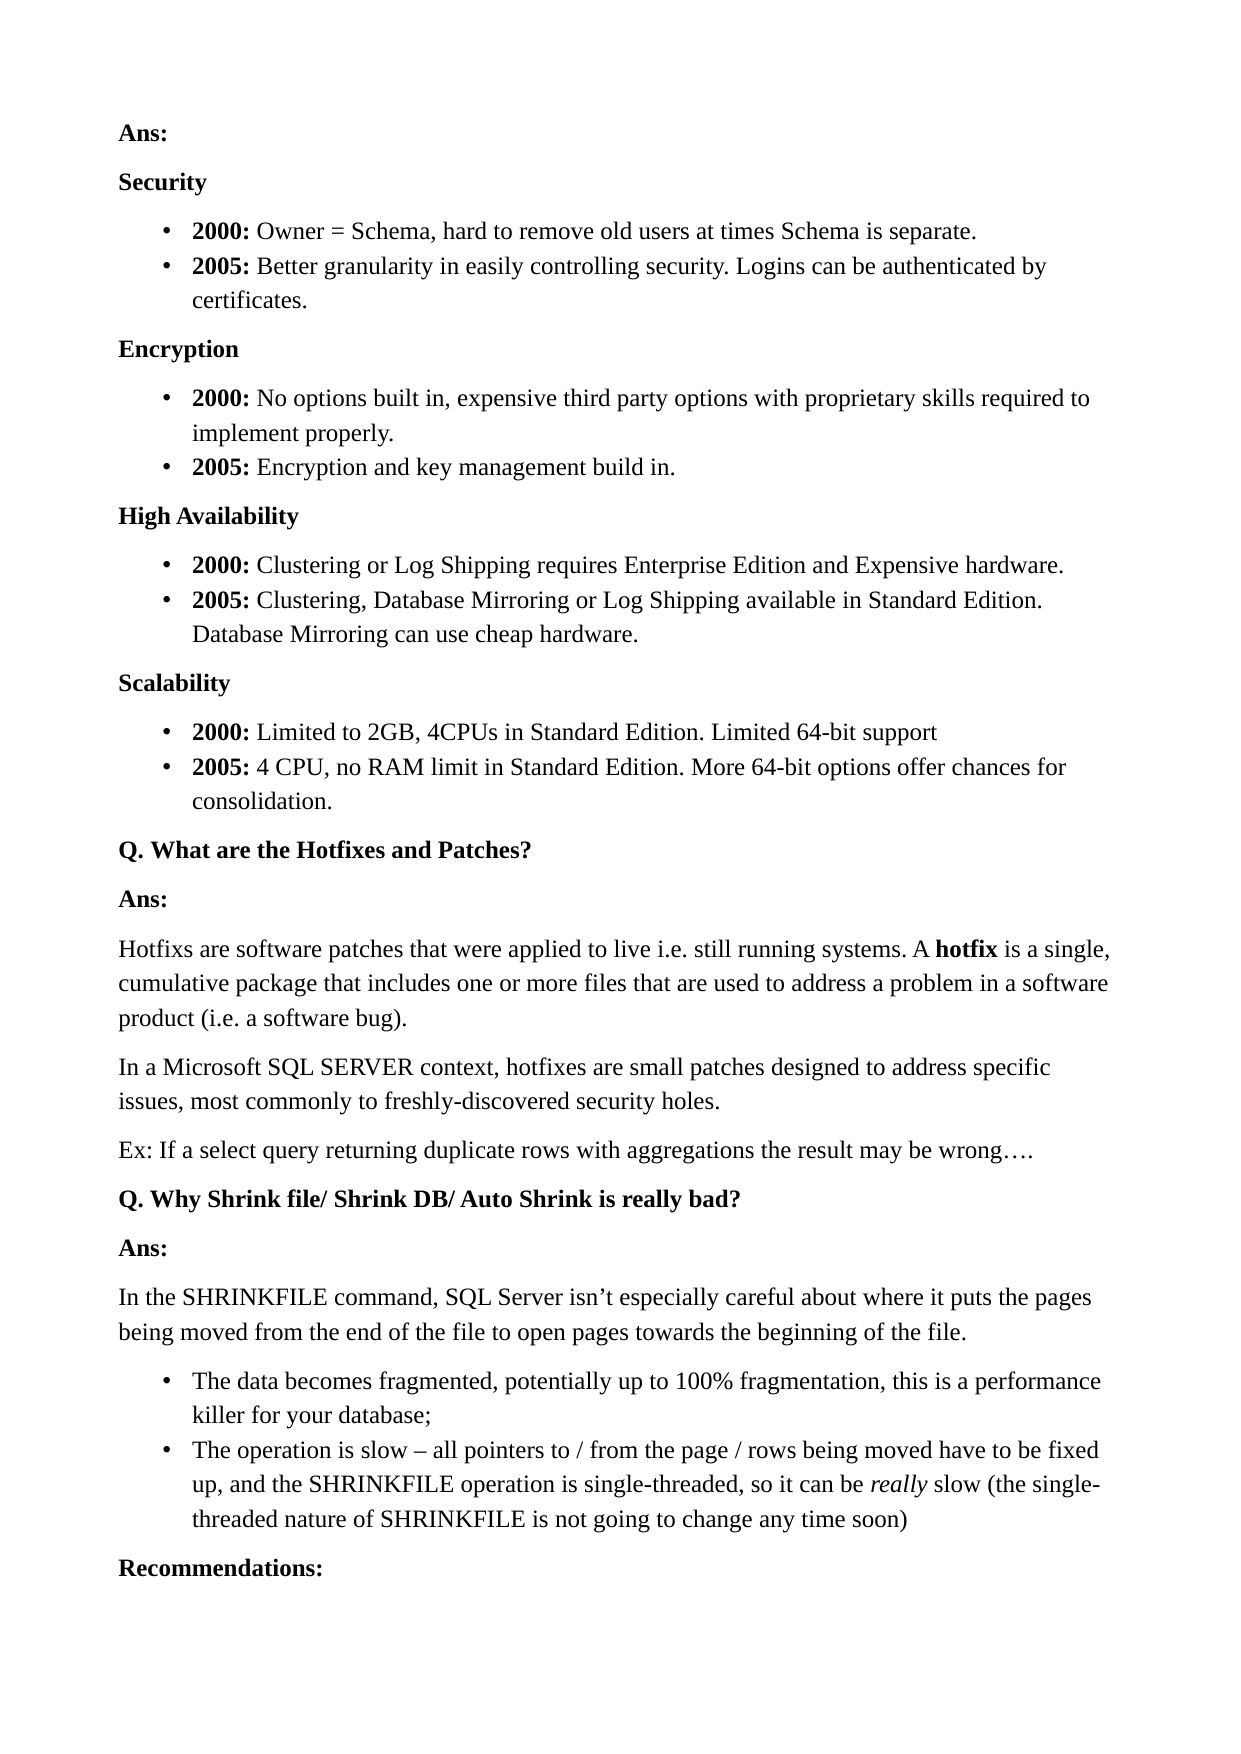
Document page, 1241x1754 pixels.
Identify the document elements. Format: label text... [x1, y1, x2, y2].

list The data becomes fragmented, potentially up to 100% fragmentation, this is a performance killer for your database; [162, 1366, 1122, 1429]
list 2000: Clustering or Log Shipping requires Enterprise Edition and Expensive hardware. [162, 550, 1122, 579]
list The operation is slow – all pointers to / from the page / rows being moved have to be fixed up, and the SHRINKFILE operation is single-threaded, so it can be really slow (the single-threaded nature of SHRINKFILE is not going to change any time soon) [162, 1435, 1122, 1533]
list 2005: Better granularity in easily controlling security. Logins can be authenticated by certificates. [162, 251, 1122, 314]
list 2000: Limited to 2GB, 4CPUs in Standard Edition. Limited 64-bit support [162, 717, 1122, 746]
text Ans: [118, 1233, 1122, 1262]
list 2005: Clustering, Database Mirroring or Log Shipping available in Standard Edition. Database Mirroring can use cheap hardware. [162, 585, 1122, 648]
text Recommendations: [118, 1553, 1122, 1582]
text Q. Why Shrink file/ Shrink DB/ Auto Shrink is really bad? [118, 1184, 1122, 1213]
list 2005: 4 CPU, no RAM limit in Standard Edition. More 64-bit options offer chances for consolidation. [162, 752, 1122, 815]
list 2000: No options built in, expensive third party options with proprietary skills required to implement properly. [162, 383, 1122, 447]
text Encryption [118, 334, 1122, 363]
text Ans: [118, 884, 1122, 913]
text Hotfixs are software patches that were applied to live i.e. still running systems. A hotfix is a single, cumulative package that includes one or more files that are used to address a problem in a software product (i.e. a software bug). [118, 934, 1122, 1031]
list 2005: Encryption and key management build in. [162, 452, 1122, 481]
text Ans: [118, 118, 1122, 147]
text In a Microsoft SQL SERVER context, hotfixes are small patches designed to address specific issues, most commonly to freshly-discovered security holes. [118, 1052, 1122, 1115]
text Scalability [118, 668, 1122, 697]
text Ex: If a select query returning duplicate rows with aggregations the result may be wrong…. [118, 1135, 1122, 1164]
text Security [118, 167, 1122, 196]
list 2000: Owner = Schema, hard to remove old users at times Schema is separate. [162, 216, 1122, 245]
text High Availability [118, 501, 1122, 530]
text Q. What are the Hotfixes and Patches? [118, 836, 1122, 864]
text In the SHRINKFILE command, SQL Server isn’t especially careful about where it puts the pages being moved from the end of the file to open pages towards the beginning of the file. [118, 1282, 1122, 1346]
